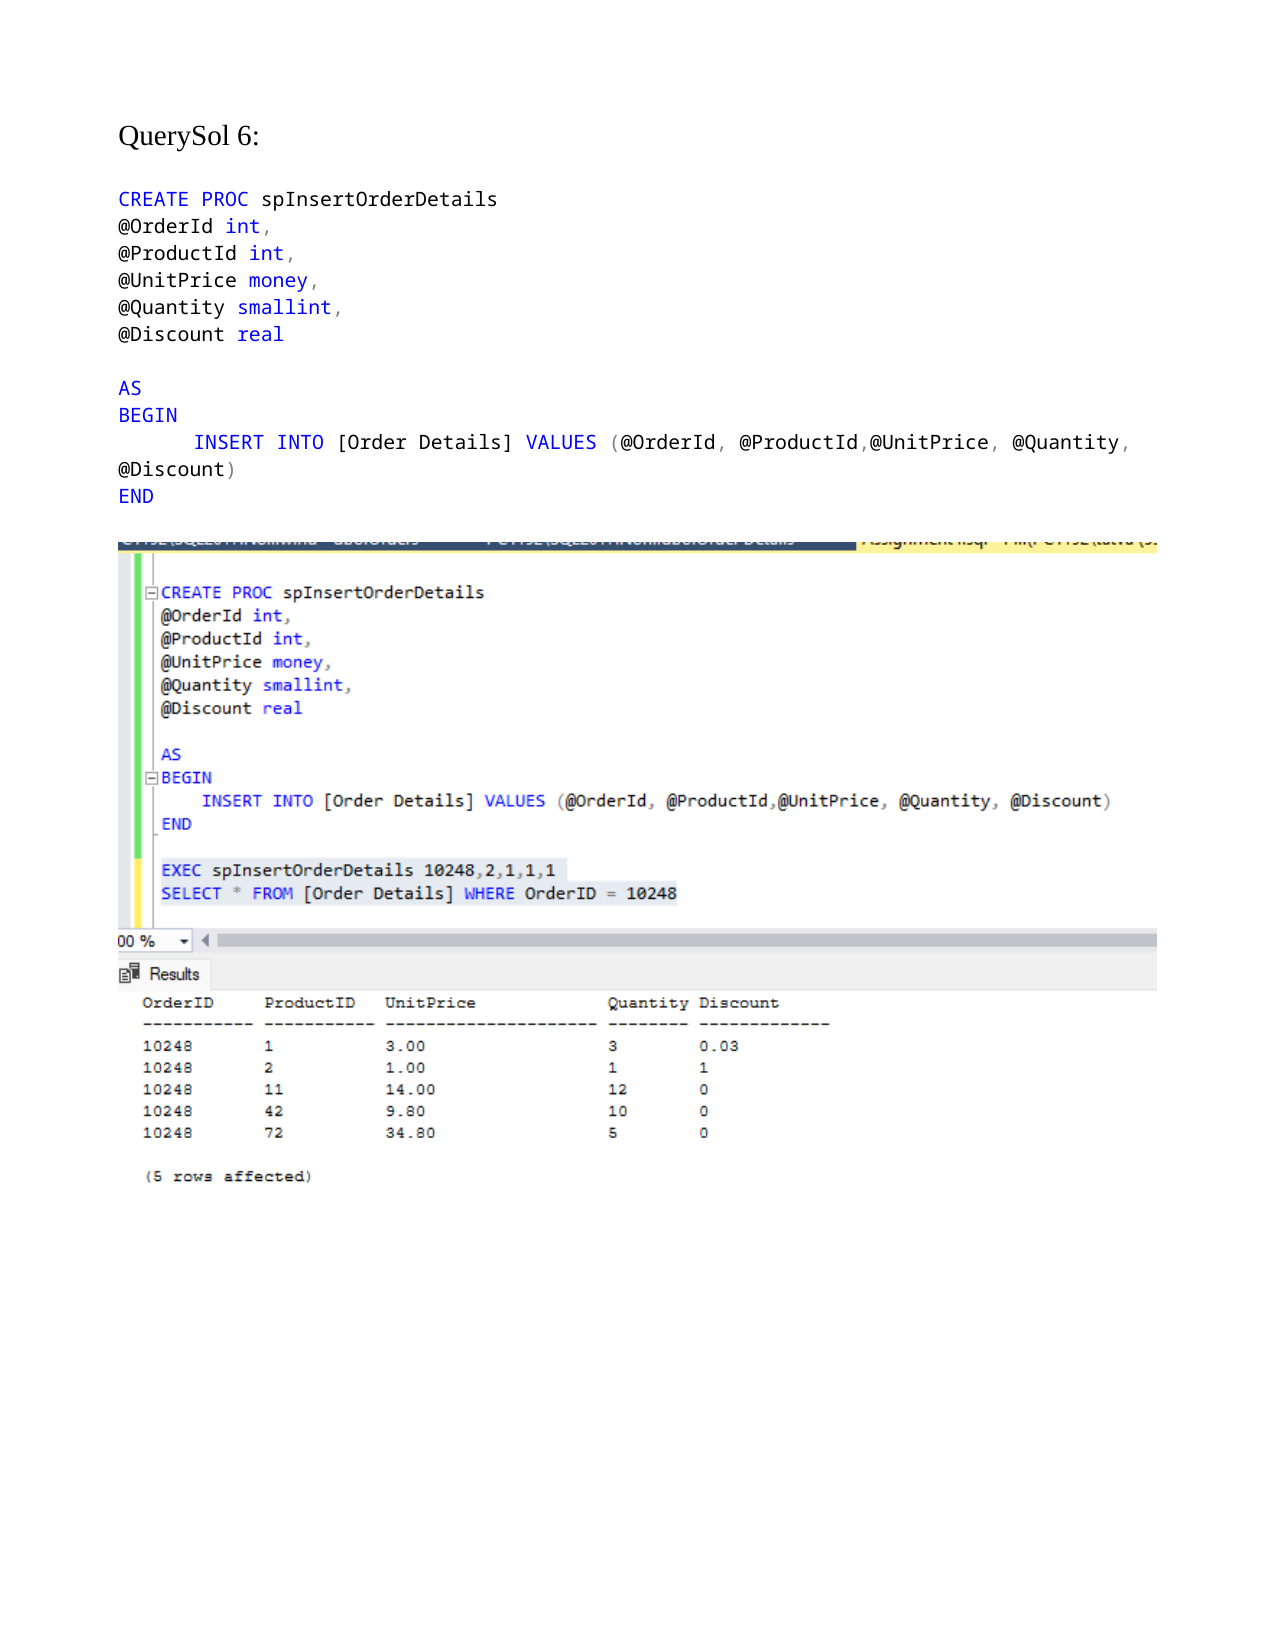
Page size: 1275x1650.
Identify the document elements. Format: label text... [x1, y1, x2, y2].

text @OrderId int, [118, 212, 1157, 239]
text INSERT INTO [Order Details] VALUES (@OrderId, @ProductId,@UnitPrice, @Quantity, @Discount) [118, 428, 1157, 482]
text END [118, 482, 1157, 509]
text @Quantity smallint, [118, 293, 1157, 320]
text BEGIN [118, 401, 1157, 428]
text QuerySol 6: [118, 118, 1157, 152]
text @UnitPrice money, [118, 266, 1157, 293]
text @Discount real [118, 320, 1157, 347]
text CREATE PROC spInsertOrderDetails [118, 185, 1157, 212]
picture [118, 542, 1157, 1206]
text @ProductId int, [118, 239, 1157, 266]
text AS [118, 374, 1157, 401]
